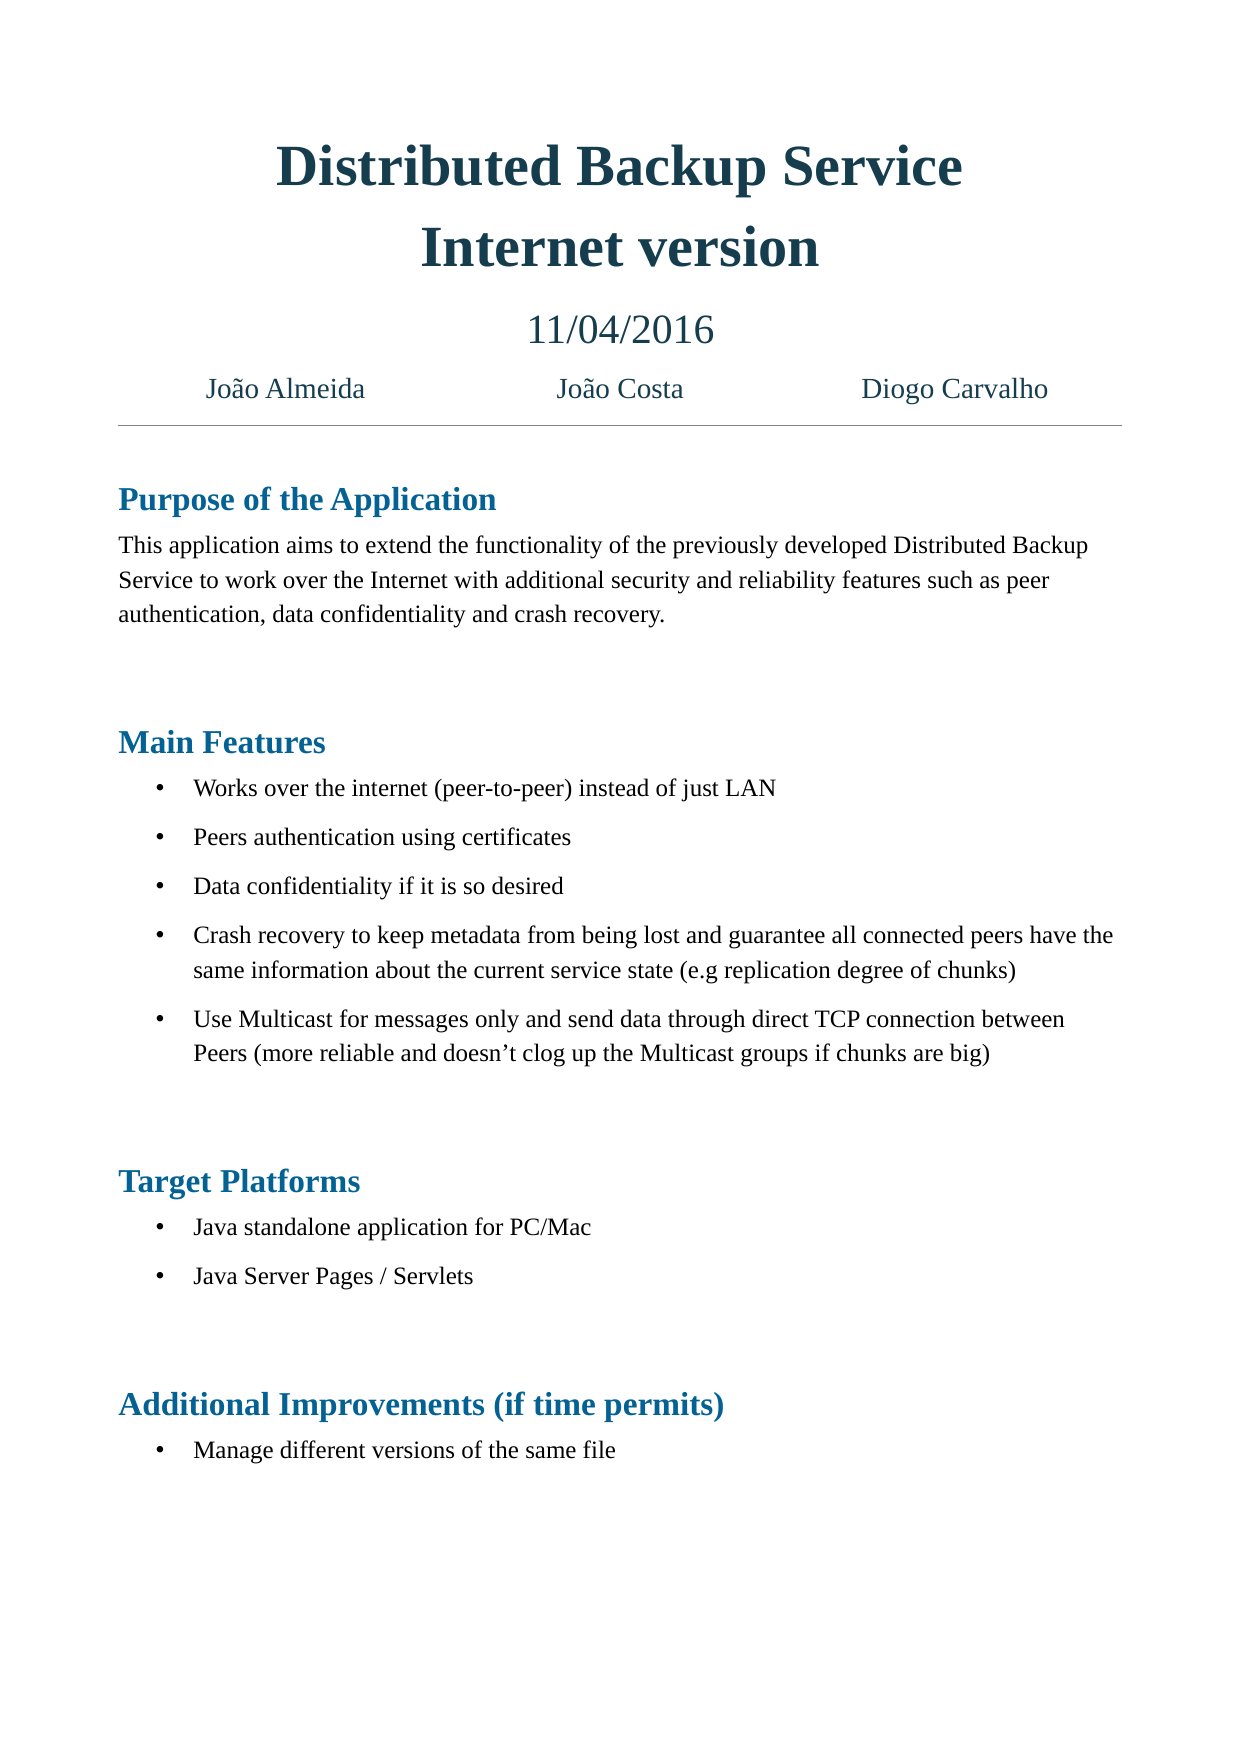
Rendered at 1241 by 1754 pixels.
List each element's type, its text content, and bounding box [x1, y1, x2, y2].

subtitle Main Features [118, 722, 1122, 761]
list Java standalone application for PC/Mac [156, 1212, 1122, 1241]
title Distributed Backup Service [118, 131, 1122, 198]
list Peers authentication using certificates [156, 822, 1122, 851]
list Data confidentiality if it is so desired [156, 871, 1122, 900]
title 11/04/2016 [118, 305, 1122, 353]
subtitle Purpose of the Application [118, 479, 1122, 518]
title Internet version [118, 212, 1122, 279]
table_header João Costa [453, 365, 787, 410]
list Use Multicast for messages only and send data through direct TCP connection between Peers (more reliable and doesn’t clog up the Multicast groups if chunks are big) [156, 1004, 1122, 1067]
table_header Diogo Carvalho [788, 365, 1122, 410]
list Works over the internet (peer-to-peer) instead of just LAN [156, 773, 1122, 802]
list Crash recovery to keep metadata from being lost and guarantee all connected peers have the same information about the current service state (e.g replication degree of chunks) [156, 920, 1122, 983]
list Java Server Pages / Servlets [156, 1261, 1122, 1290]
subtitle Additional Improvements (if time permits) [118, 1384, 1122, 1423]
text This application aims to extend the functionality of the previously developed Distributed Backup Service to work over the Internet with additional security and reliability features such as peer authentication, data confidentiality and crash recovery. [118, 530, 1122, 628]
list Manage different versions of the same file [156, 1435, 1122, 1464]
subtitle Target Platforms [118, 1161, 1122, 1200]
table_header João Almeida [118, 365, 453, 410]
